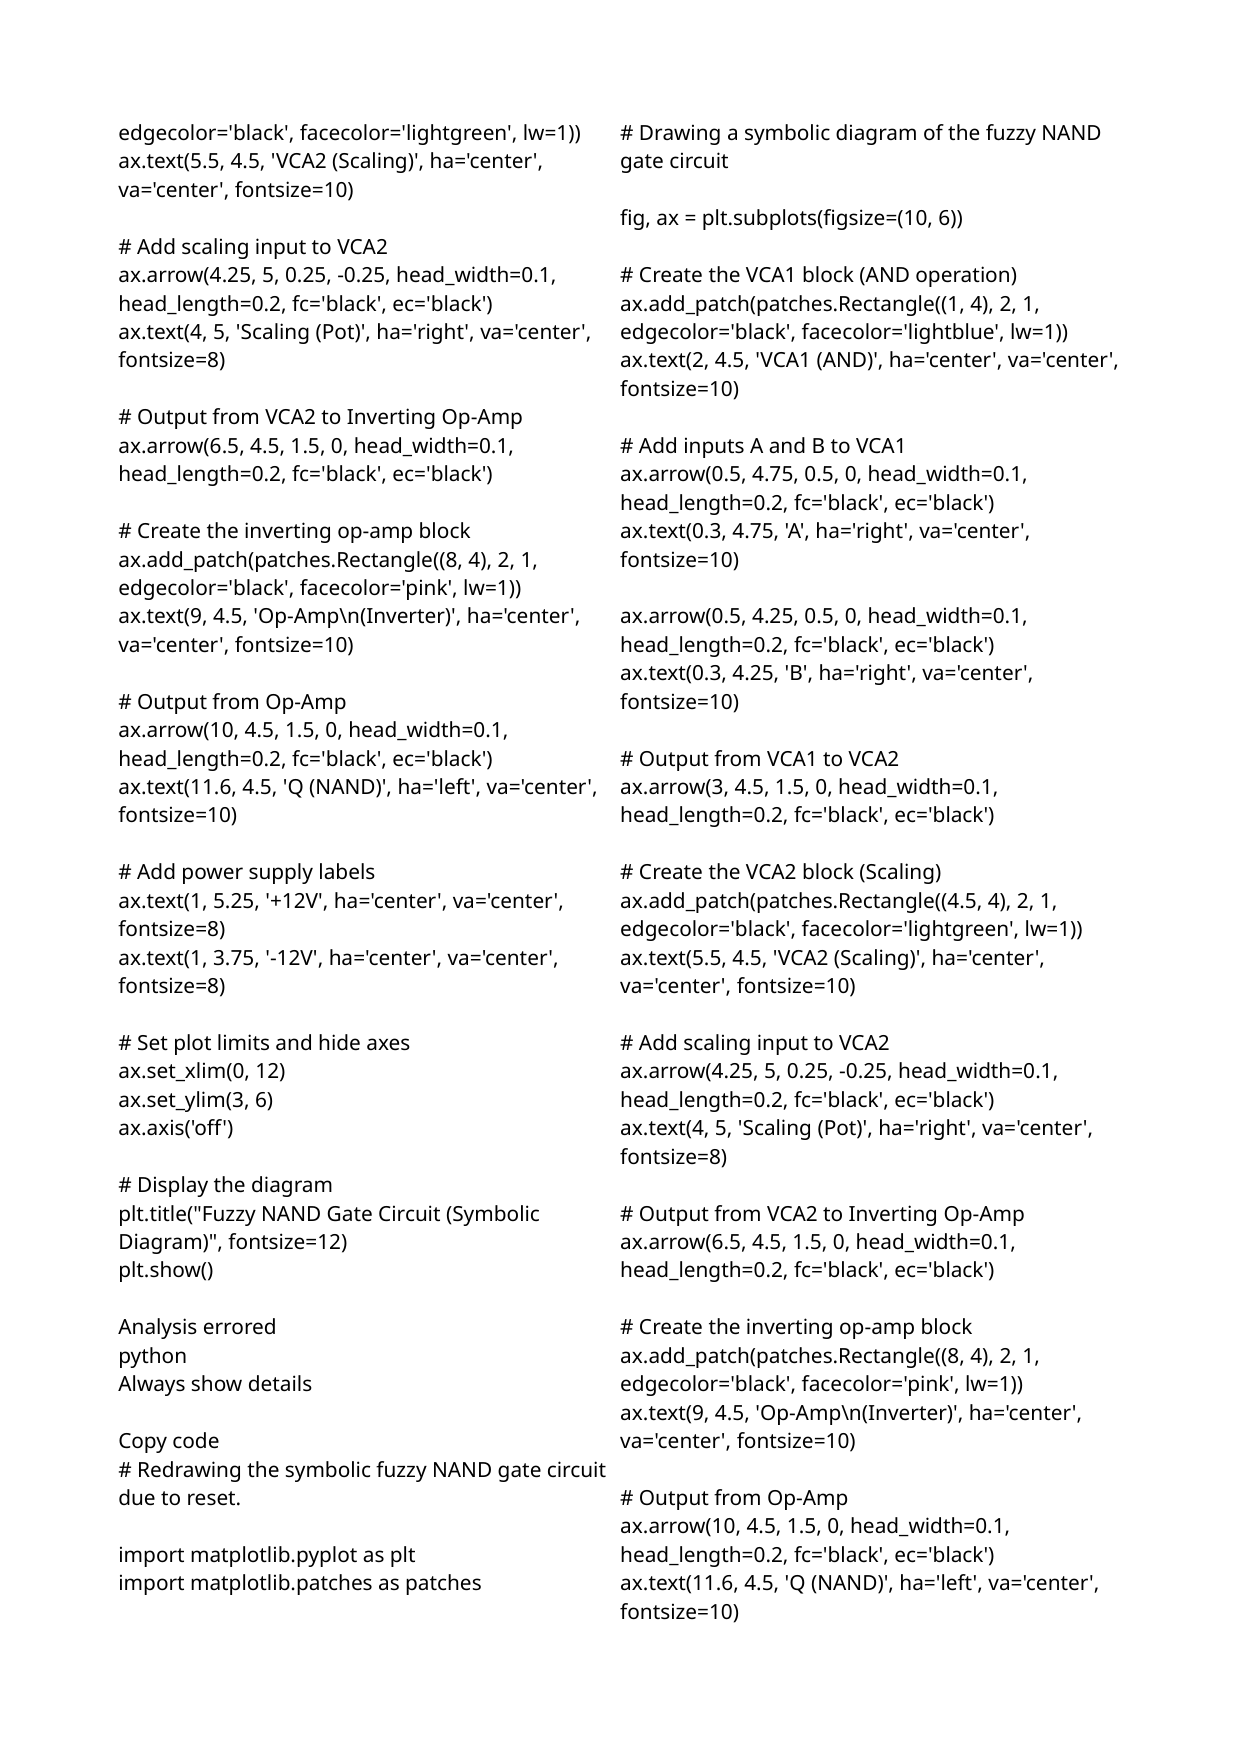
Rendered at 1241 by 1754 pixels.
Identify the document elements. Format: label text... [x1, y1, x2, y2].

text ax.arrow(10, 4.5, 1.5, 0, head_width=0.1, head_length=0.2, fc='black', ec='black') [620, 1512, 1122, 1568]
text ax.axis('off') [118, 1113, 620, 1142]
text # Create the VCA1 block (AND operation) [620, 260, 1122, 289]
text ax.text(9, 4.5, 'Op-Amp\n(Inverter)', ha='center', va='center', fontsize=10) [118, 602, 620, 658]
text ax.text(11.6, 4.5, 'Q (NAND)', ha='left', va='center', fontsize=10) [118, 772, 620, 829]
text ax.text(4, 5, 'Scaling (Pot)', ha='right', va='center', fontsize=8) [620, 1113, 1122, 1170]
text ax.arrow(0.5, 4.75, 0.5, 0, head_width=0.1, head_length=0.2, fc='black', ec='black') [620, 459, 1122, 516]
text edgecolor='black', facecolor='lightgreen', lw=1)) [118, 118, 620, 147]
text import matplotlib.pyplot as plt [118, 1540, 620, 1568]
text ax.arrow(6.5, 4.5, 1.5, 0, head_width=0.1, head_length=0.2, fc='black', ec='black') [118, 431, 620, 488]
text ax.arrow(3, 4.5, 1.5, 0, head_width=0.1, head_length=0.2, fc='black', ec='black') [620, 772, 1122, 829]
text ax.set_xlim(0, 12) [118, 1057, 620, 1085]
text ax.add_patch(patches.Rectangle((8, 4), 2, 1, edgecolor='black', facecolor='pink', lw=1)) [118, 545, 620, 602]
text # Set plot limits and hide axes [118, 1028, 620, 1057]
text ax.text(4, 5, 'Scaling (Pot)', ha='right', va='center', fontsize=8) [118, 317, 620, 374]
text # Output from VCA2 to Inverting Op-Amp [118, 402, 620, 431]
text # Output from VCA2 to Inverting Op-Amp [620, 1199, 1122, 1227]
text ax.arrow(4.25, 5, 0.25, -0.25, head_width=0.1, head_length=0.2, fc='black', ec='black') [620, 1057, 1122, 1113]
text ax.add_patch(patches.Rectangle((4.5, 4), 2, 1, edgecolor='black', facecolor='lightgreen', lw=1)) [620, 886, 1122, 943]
text ax.set_ylim(3, 6) [118, 1085, 620, 1113]
text # Create the VCA2 block (Scaling) [620, 857, 1122, 886]
text # Add scaling input to VCA2 [118, 232, 620, 260]
text # Drawing a symbolic diagram of the fuzzy NAND gate circuit [620, 118, 1122, 175]
text ax.text(5.5, 4.5, 'VCA2 (Scaling)', ha='center', va='center', fontsize=10) [118, 147, 620, 203]
text ax.add_patch(patches.Rectangle((8, 4), 2, 1, edgecolor='black', facecolor='pink', lw=1)) [620, 1341, 1122, 1398]
text ax.text(5.5, 4.5, 'VCA2 (Scaling)', ha='center', va='center', fontsize=10) [620, 943, 1122, 1000]
text ax.text(0.3, 4.25, 'B', ha='right', va='center', fontsize=10) [620, 658, 1122, 715]
text ax.arrow(10, 4.5, 1.5, 0, head_width=0.1, head_length=0.2, fc='black', ec='black') [118, 715, 620, 772]
text # Redrawing the symbolic fuzzy NAND gate circuit due to reset. [118, 1455, 620, 1512]
text python [118, 1341, 620, 1369]
text plt.show() [118, 1256, 620, 1284]
text # Create the inverting op-amp block [118, 516, 620, 545]
text ax.text(9, 4.5, 'Op-Amp\n(Inverter)', ha='center', va='center', fontsize=10) [620, 1398, 1122, 1455]
text # Output from VCA1 to VCA2 [620, 744, 1122, 772]
text ax.add_patch(patches.Rectangle((1, 4), 2, 1, edgecolor='black', facecolor='lightblue', lw=1)) [620, 289, 1122, 346]
text ax.text(0.3, 4.75, 'A', ha='right', va='center', fontsize=10) [620, 516, 1122, 573]
text # Output from Op-Amp [118, 687, 620, 715]
text ax.text(2, 4.5, 'VCA1 (AND)', ha='center', va='center', fontsize=10) [620, 346, 1122, 402]
text Copy code [118, 1426, 620, 1455]
text # Display the diagram [118, 1170, 620, 1199]
text plt.title("Fuzzy NAND Gate Circuit (Symbolic Diagram)", fontsize=12) [118, 1199, 620, 1256]
text # Add scaling input to VCA2 [620, 1028, 1122, 1057]
text import matplotlib.patches as patches [118, 1568, 620, 1597]
text # Output from Op-Amp [620, 1483, 1122, 1512]
text Always show details [118, 1369, 620, 1398]
text ax.arrow(6.5, 4.5, 1.5, 0, head_width=0.1, head_length=0.2, fc='black', ec='black') [620, 1227, 1122, 1284]
text # Add inputs A and B to VCA1 [620, 431, 1122, 459]
text ax.arrow(0.5, 4.25, 0.5, 0, head_width=0.1, head_length=0.2, fc='black', ec='black') [620, 602, 1122, 658]
text ax.arrow(4.25, 5, 0.25, -0.25, head_width=0.1, head_length=0.2, fc='black', ec='black') [118, 260, 620, 317]
text # Create the inverting op-amp block [620, 1312, 1122, 1341]
text ax.text(1, 3.75, '-12V', ha='center', va='center', fontsize=8) [118, 943, 620, 1000]
text ax.text(1, 5.25, '+12V', ha='center', va='center', fontsize=8) [118, 886, 620, 943]
text ax.text(11.6, 4.5, 'Q (NAND)', ha='left', va='center', fontsize=10) [620, 1568, 1122, 1625]
text Analysis errored [118, 1312, 620, 1341]
text fig, ax = plt.subplots(figsize=(10, 6)) [620, 203, 1122, 232]
text # Add power supply labels [118, 857, 620, 886]
